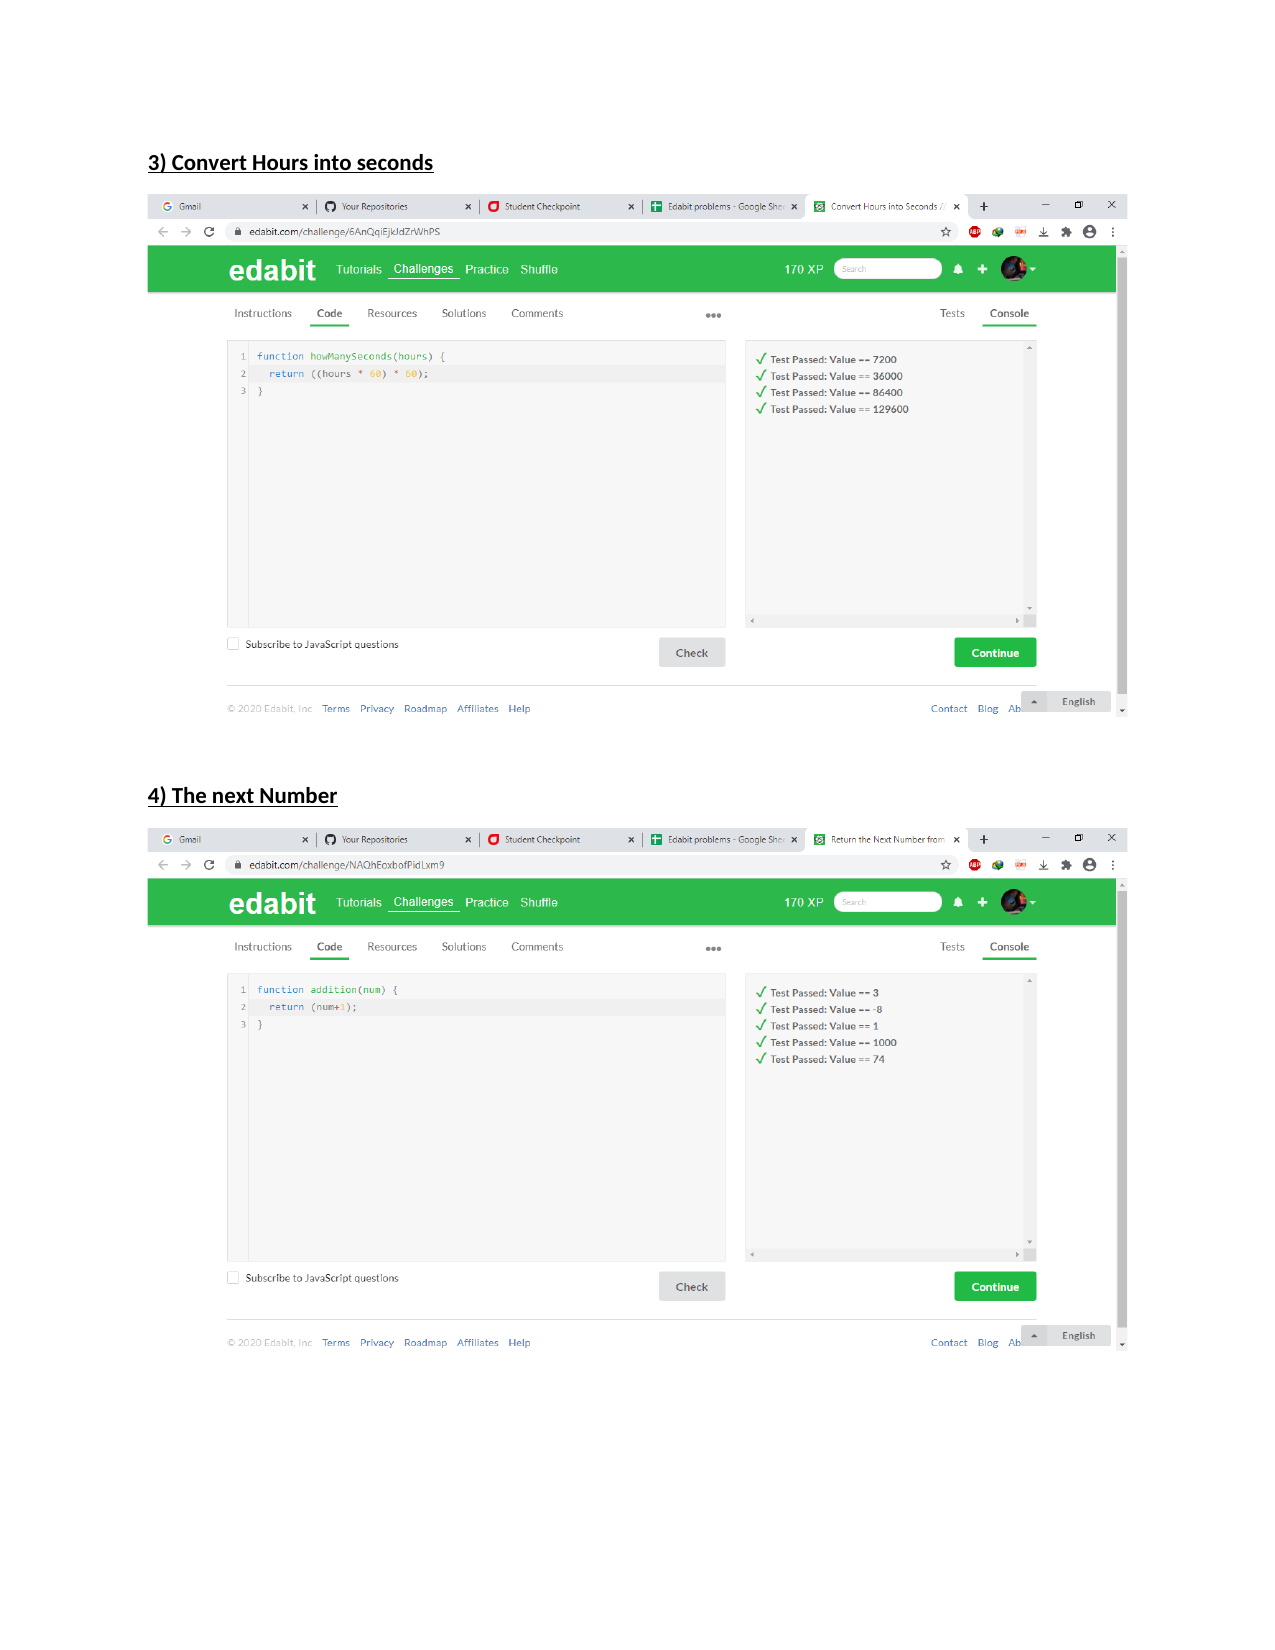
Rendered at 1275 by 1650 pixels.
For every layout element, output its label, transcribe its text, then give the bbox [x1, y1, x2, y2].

text 3) Convert Hours into seconds [148, 148, 1127, 176]
text 4) The next Number [148, 781, 1127, 809]
